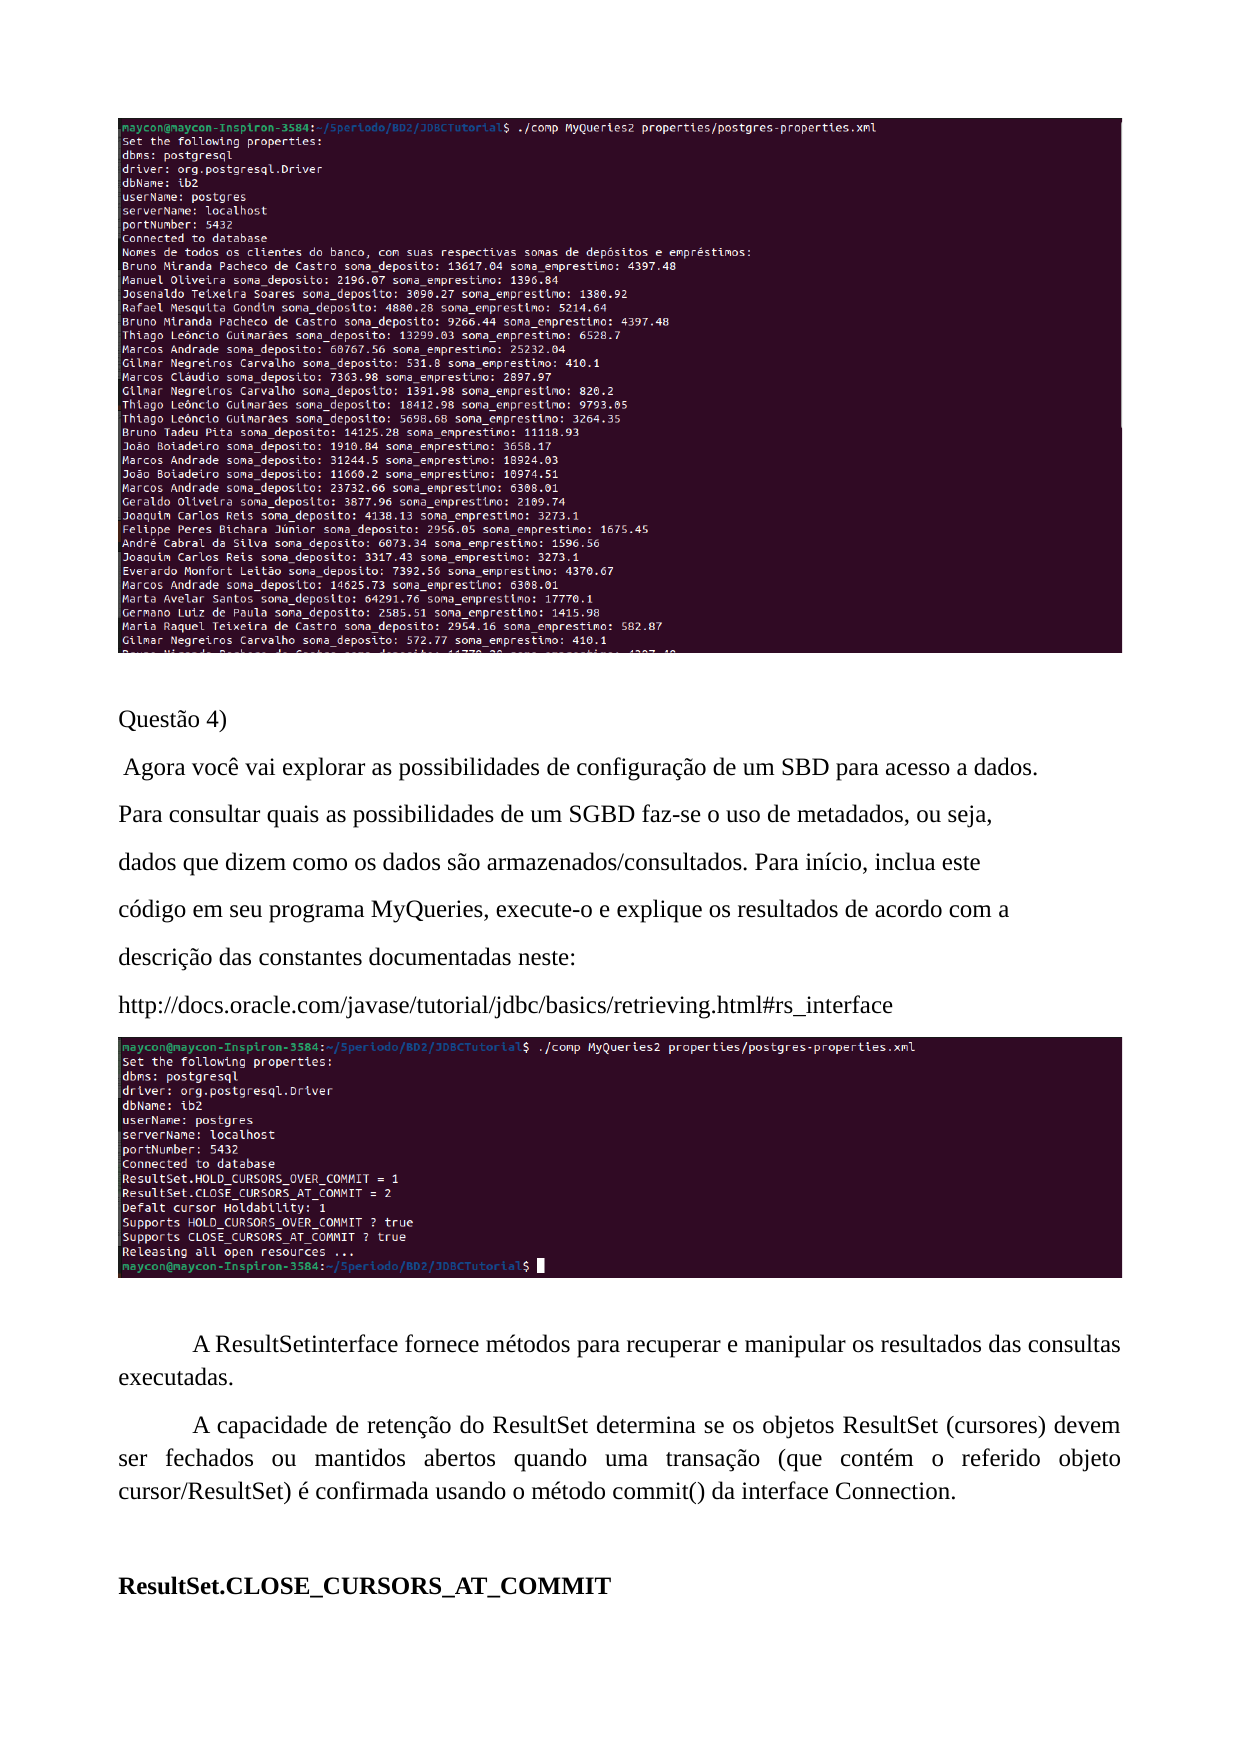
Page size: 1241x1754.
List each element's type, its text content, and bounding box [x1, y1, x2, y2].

text dados que dizem como os dados são armazenados/consultados. Para início, inclua este [118, 847, 1122, 876]
text código em seu programa MyQueries, execute-o e explique os resultados de acordo com a [118, 894, 1122, 923]
text ResultSet.CLOSE_CURSORS_AT_COMMIT [118, 1571, 1122, 1600]
text http://docs.oracle.com/javase/tutorial/jdbc/basics/retrieving.html#rs_interface [118, 990, 1122, 1018]
picture [118, 1037, 1123, 1278]
picture [118, 118, 1123, 653]
text A capacidade de retenção do ResultSet determina se os objetos ResultSet (cursores) devem ser fechados ou mantidos abertos quando uma transação (que contém o referido objeto cursor/ResultSet) é confirmada usando o método commit() da interface Connection. [118, 1410, 1122, 1504]
text A ResultSetinterface fornece métodos para recuperar e manipular os resultados das consultas executadas. [118, 1329, 1122, 1391]
text Agora você vai explorar as possibilidades de configuração de um SBD para acesso a dados. [118, 752, 1122, 781]
text Questão 4) [118, 704, 1122, 733]
text Para consultar quais as possibilidades de um SGBD faz-se o uso de metadados, ou seja, [118, 799, 1122, 828]
text descrição das constantes documentadas neste: [118, 942, 1122, 971]
